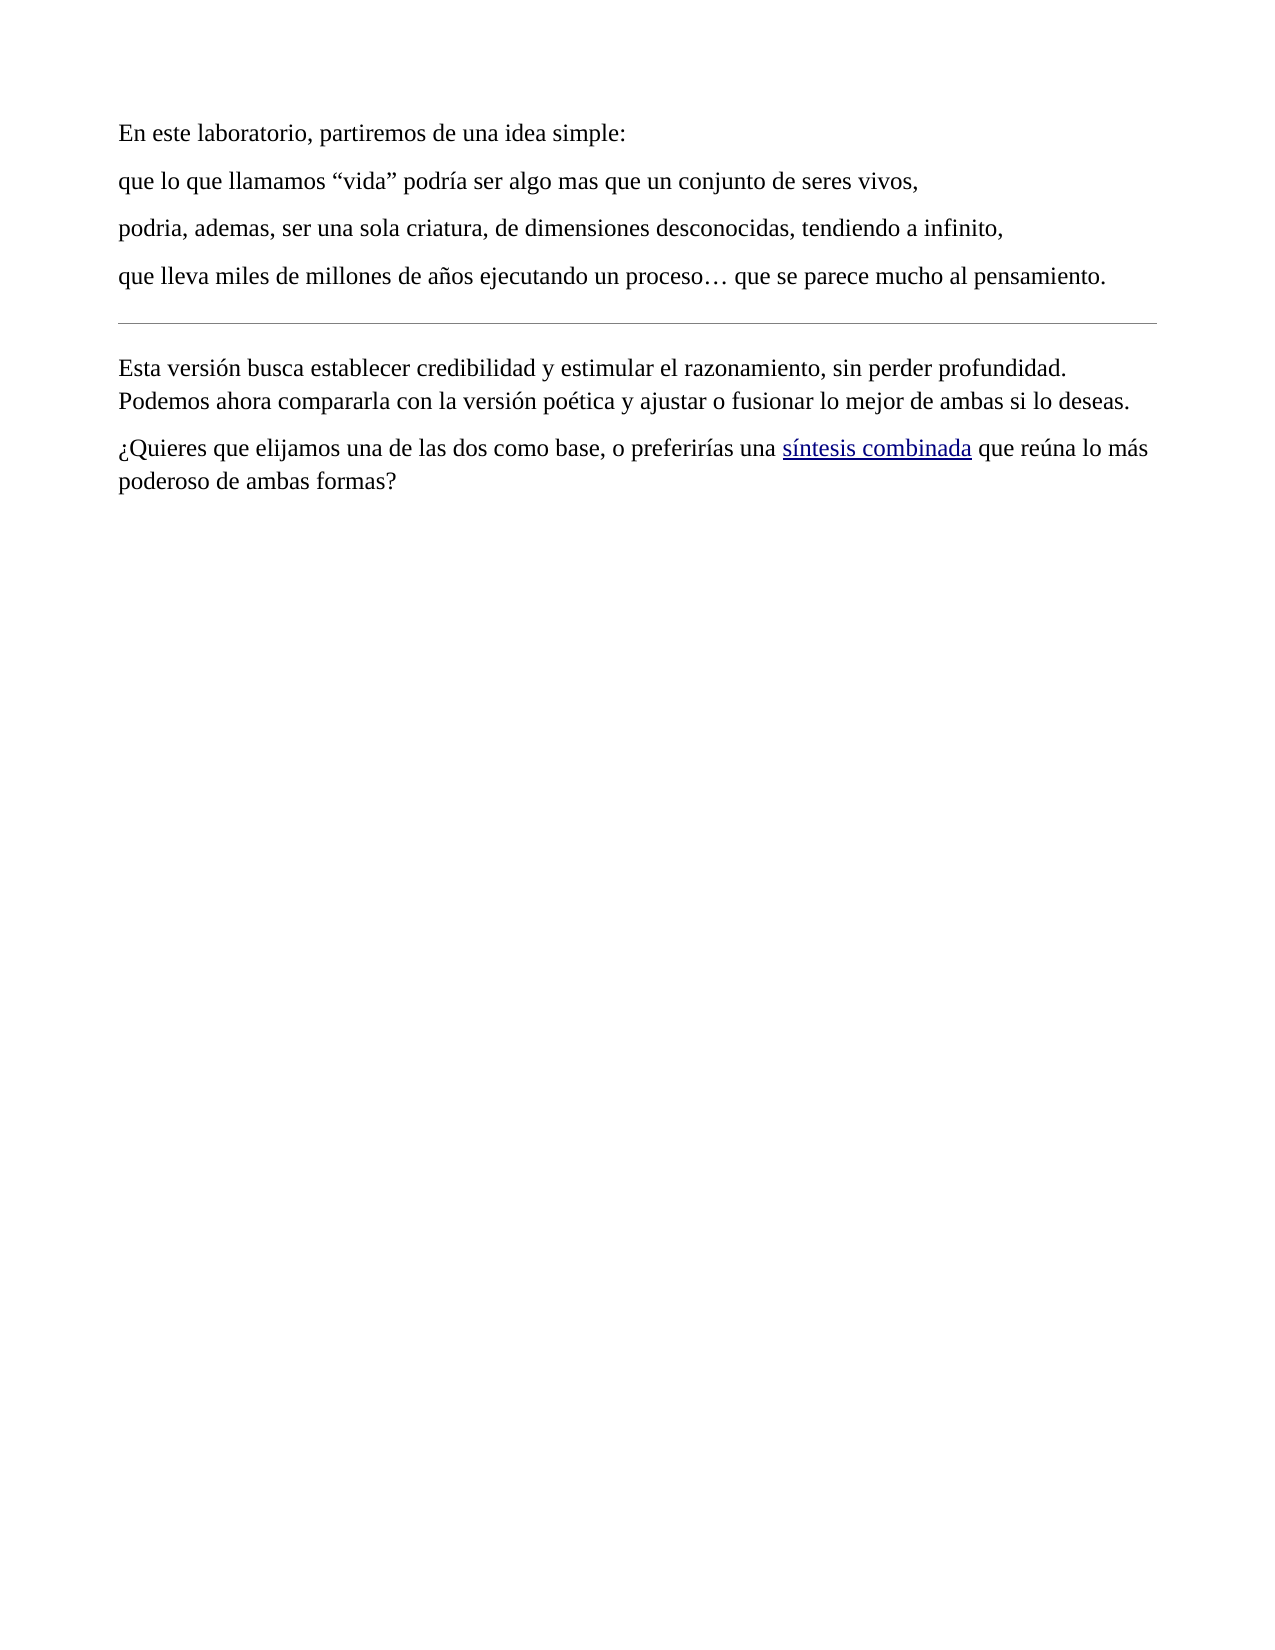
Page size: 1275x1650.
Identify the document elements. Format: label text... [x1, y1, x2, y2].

text Esta versión busca establecer credibilidad y estimular el razonamiento, sin perder profundidad. Podemos ahora compararla con la versión poética y ajustar o fusionar lo mejor de ambas si lo deseas. [118, 353, 1157, 414]
text podria, ademas, ser una sola criatura, de dimensiones desconocidas, tendiendo a infinito, [118, 213, 1157, 242]
text ¿Quieres que elijamos una de las dos como base, o preferirías una síntesis combinada que reúna lo más poderoso de ambas formas? [118, 433, 1157, 495]
text que lleva miles de millones de años ejecutando un proceso… que se parece mucho al pensamiento. [118, 261, 1157, 290]
text En este laboratorio, partiremos de una idea simple: [118, 118, 1157, 147]
text que lo que llamamos “vida” podría ser algo mas que un conjunto de seres vivos, [118, 166, 1157, 194]
